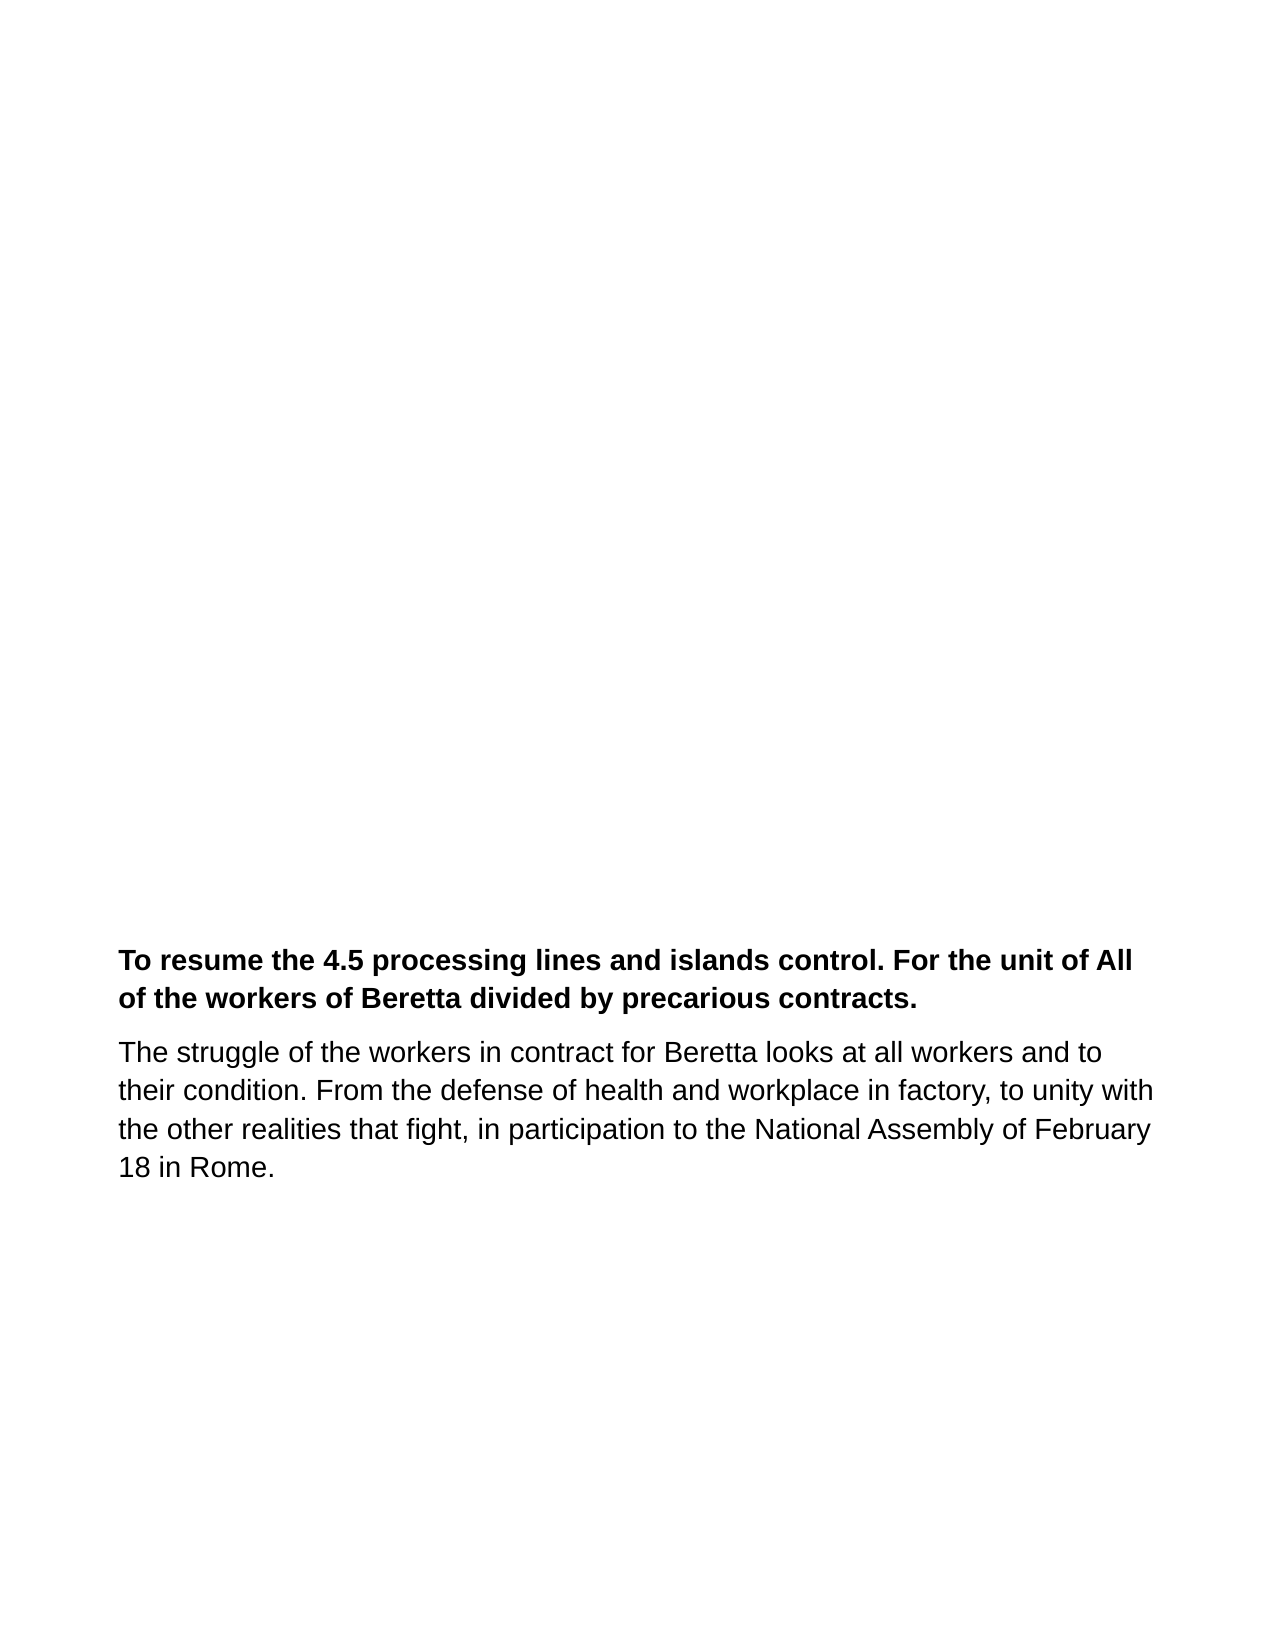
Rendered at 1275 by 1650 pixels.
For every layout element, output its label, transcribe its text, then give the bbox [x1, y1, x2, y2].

text To resume the 4.5 processing lines and islands control. For the unit of All of the workers of Beretta divided by precarious contracts. [118, 943, 1157, 1015]
text The struggle of the workers in contract for Beretta looks at all workers and to their condition. From the defense of health and workplace in factory, to unity with the other realities that fight, in participation to the National Assembly of February 18 in Rome. [118, 1035, 1157, 1184]
